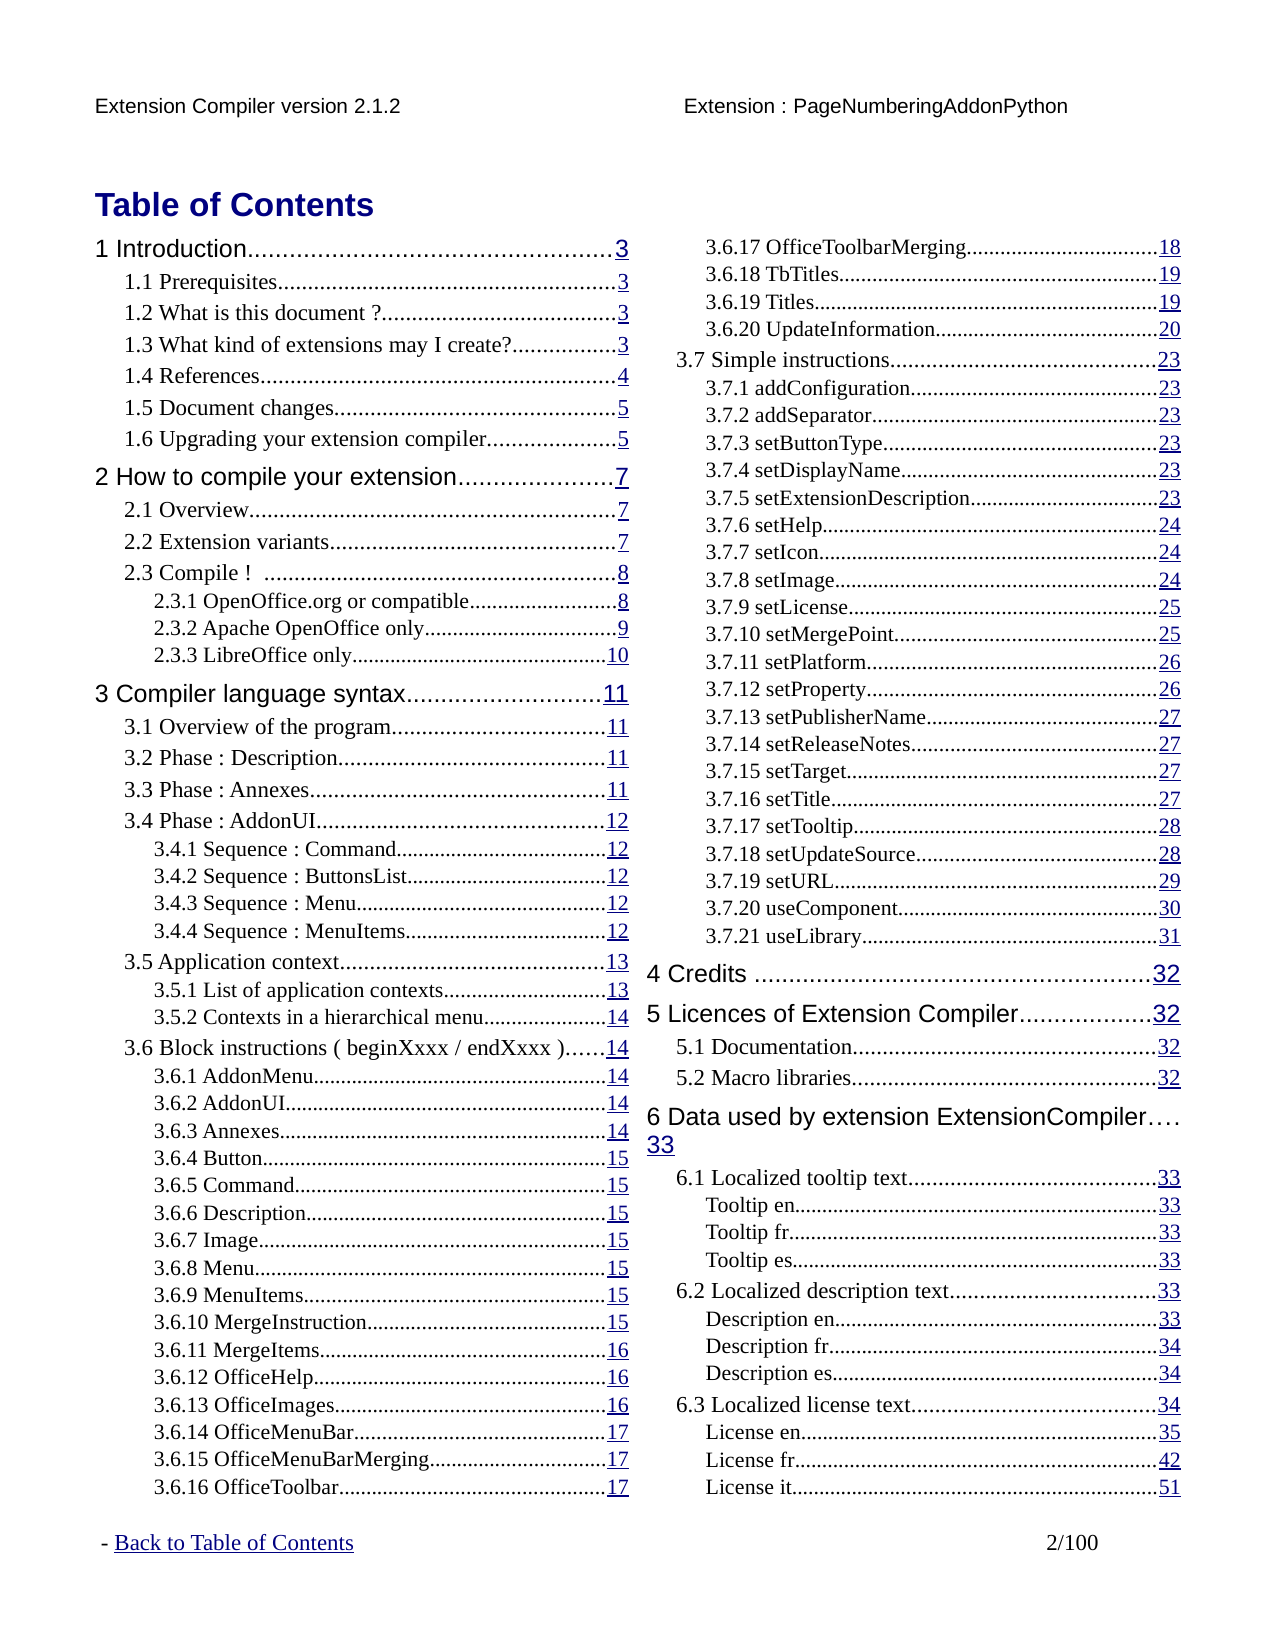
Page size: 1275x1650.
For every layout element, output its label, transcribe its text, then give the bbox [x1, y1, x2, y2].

text Tooltip fr 33 [705, 1220, 1181, 1245]
text Description fr 34 [705, 1334, 1181, 1358]
text 6.3 Localized license text 34 [676, 1392, 1181, 1417]
text 3.6.18 TbTitles 19 [705, 262, 1181, 287]
text 3.4.4 Sequence : MenuItems 12 [153, 919, 629, 943]
text Description en 33 [705, 1307, 1181, 1331]
text 5 Licences of Extension Compiler 32 [646, 1000, 1181, 1028]
text 3.6.7 Image 15 [153, 1228, 629, 1253]
text 3.7.11 setPlatform 26 [705, 650, 1181, 674]
text 3.6.12 OfficeHelp 16 [153, 1365, 629, 1389]
text 4 Credits 32 [646, 960, 1181, 988]
text 3.4.1 Sequence : Command 12 [153, 836, 629, 861]
text 3.7.13 setPublisherName 27 [705, 704, 1181, 729]
text 3.7.8 setImage 24 [705, 568, 1181, 592]
text 5.2 Macro libraries 32 [676, 1065, 1181, 1091]
text 3.6.3 Annexes 14 [153, 1118, 629, 1143]
text 2.1 Overview 7 [124, 497, 629, 523]
text 3.4.2 Sequence : ButtonsList 12 [153, 864, 629, 888]
text 3.2 Phase : Description 11 [124, 745, 629, 771]
text 3.7.15 setTarget 27 [705, 759, 1181, 784]
text 3.6.9 MenuItems 15 [153, 1283, 629, 1307]
text 3.7.9 setLicense 25 [705, 595, 1181, 619]
text License it 51 [705, 1475, 1181, 1499]
text 2.3 Compile ! 8 [124, 560, 629, 586]
text License fr 42 [705, 1448, 1181, 1472]
text 3.7.20 useComponent 30 [705, 896, 1181, 921]
text 3.7.14 setReleaseNotes 27 [705, 732, 1181, 756]
text 3.6.4 Button 15 [153, 1146, 629, 1170]
text 3.6.16 OfficeToolbar 17 [153, 1475, 629, 1499]
text 3.6 Block instructions ( beginXxxx / endXxxx ) 14 [124, 1035, 629, 1061]
text 1.1 Prerequisites 3 [124, 269, 629, 294]
text 3.7.19 setURL 29 [705, 869, 1181, 893]
text Tooltip es 33 [705, 1248, 1181, 1272]
text 3 Compiler language syntax 11 [94, 680, 629, 708]
text 3.6.10 MergeInstruction 15 [153, 1310, 629, 1335]
text 3.6.8 Menu 15 [153, 1256, 629, 1280]
text 3.7.18 setUpdateSource 28 [705, 842, 1181, 866]
text 1.3 What kind of extensions may I create? 3 [124, 332, 629, 357]
text 2.3.3 LibreOffice only 10 [153, 643, 629, 668]
text 1 Introduction 3 [94, 235, 629, 263]
text 3.6.19 Titles 19 [705, 289, 1181, 314]
text 3.4.3 Sequence : Menu 12 [153, 891, 629, 916]
text 3.7.2 addSeparator 23 [705, 403, 1181, 428]
text 1.2 What is this document ? 3 [124, 300, 629, 326]
text 3.7.10 setMergePoint 25 [705, 622, 1181, 647]
text 6.1 Localized tooltip text 33 [676, 1164, 1181, 1190]
text Description es 34 [705, 1361, 1181, 1386]
text 3.7 Simple instructions 23 [676, 347, 1181, 373]
text 3.7.4 setDisplayName 23 [705, 458, 1181, 482]
text 1.4 References 4 [124, 363, 629, 389]
text 3.7.17 setTooltip 28 [705, 814, 1181, 839]
subtitle Table of Contents [94, 186, 1181, 223]
text 3.6.6 Description 15 [153, 1201, 629, 1225]
text 3.6.20 UpdateInformation 20 [705, 317, 1181, 341]
text 3.4 Phase : AddonUI 12 [124, 808, 629, 833]
text 3.3 Phase : Annexes 11 [124, 777, 629, 802]
text 5.1 Documentation 32 [676, 1034, 1181, 1059]
text 3.7.21 useLibrary 31 [705, 924, 1181, 948]
text Tooltip en 33 [705, 1193, 1181, 1217]
text 3.1 Overview of the program 11 [124, 714, 629, 739]
text 3.6.11 MergeItems 16 [153, 1338, 629, 1362]
text 3.5.1 List of application contexts 13 [153, 977, 629, 1002]
text 3.6.2 AddonUI 14 [153, 1091, 629, 1116]
text 3.7.3 setButtonType 23 [705, 431, 1181, 455]
text 1.5 Document changes 5 [124, 394, 629, 420]
text License en 35 [705, 1420, 1181, 1445]
text 3.6.13 OfficeImages 16 [153, 1392, 629, 1417]
text 3.7.7 setIcon 24 [705, 540, 1181, 565]
text 3.6.1 AddonMenu 14 [153, 1064, 629, 1088]
text 3.7.12 setProperty 26 [705, 677, 1181, 702]
text 3.6.14 OfficeMenuBar 17 [153, 1420, 629, 1444]
text 6.2 Localized description text 33 [676, 1278, 1181, 1304]
text 3.6.5 Command 15 [153, 1173, 629, 1198]
text 2.3.1 OpenOffice.org or compatible 8 [153, 589, 629, 613]
text 2 How to compile your extension 7 [94, 463, 629, 491]
text 3.7.16 setTitle 27 [705, 787, 1181, 811]
text 3.6.15 OfficeMenuBarMerging 17 [153, 1447, 629, 1472]
text 3.7.5 setExtensionDescription 23 [705, 485, 1181, 510]
text 3.5 Application context 13 [124, 949, 629, 974]
text 3.6.17 OfficeToolbarMerging 18 [705, 235, 1181, 259]
text 3.5.2 Contexts in a hierarchical menu 14 [153, 1005, 629, 1029]
text 6 Data used by extension ExtensionCompiler 33 [646, 1102, 1181, 1158]
text 2.2 Extension variants 7 [124, 529, 629, 554]
text 3.7.1 addConfiguration 23 [705, 376, 1181, 400]
text 3.7.6 setHelp 24 [705, 513, 1181, 537]
text 1.6 Upgrading your extension compiler 5 [124, 426, 629, 452]
text 2.3.2 Apache OpenOffice only 9 [153, 616, 629, 641]
